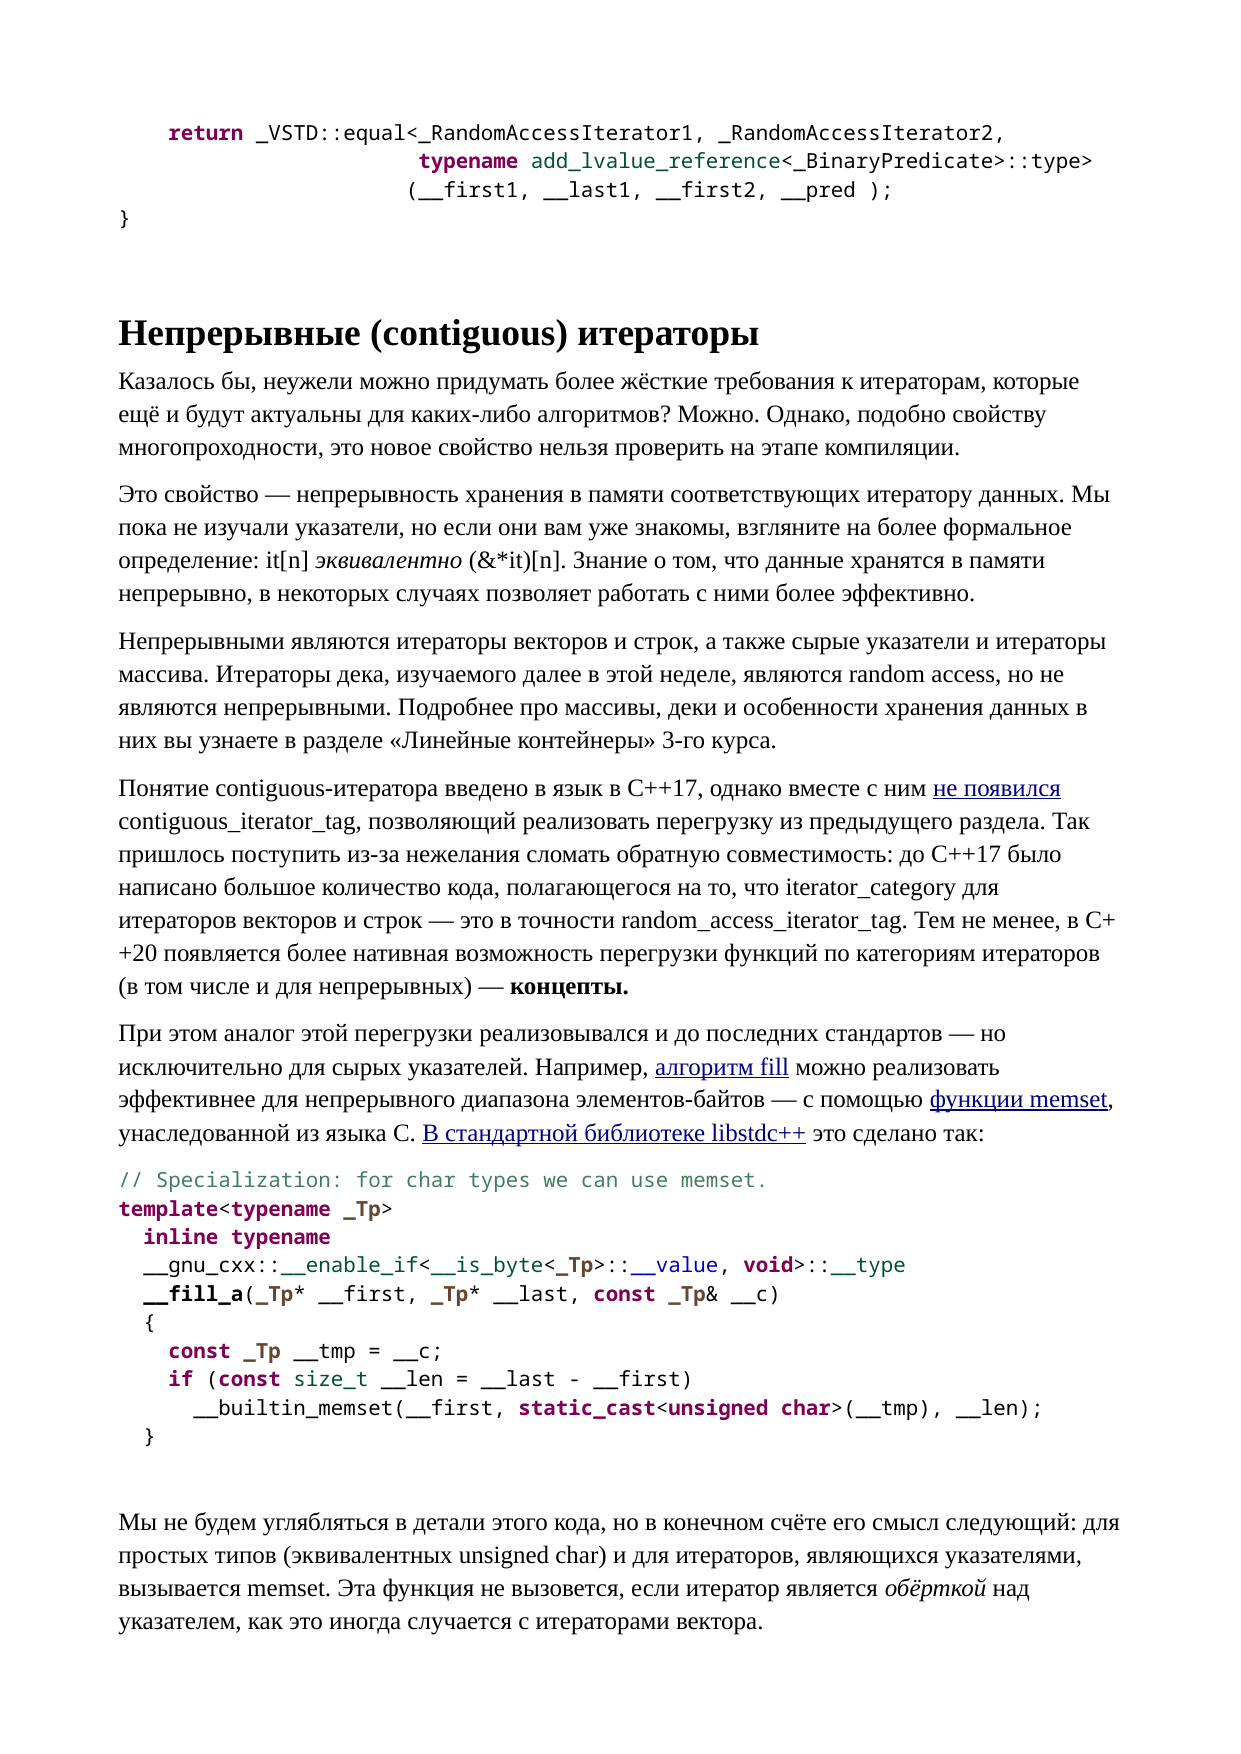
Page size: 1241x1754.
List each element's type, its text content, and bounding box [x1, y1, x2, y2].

subtitle Непрерывные (contiguous) итераторы [118, 310, 1122, 353]
text } [118, 203, 1122, 232]
text if (const size_t __len = __last - __first) [118, 1364, 1122, 1393]
text template<typename _Tp> [118, 1194, 1122, 1222]
text const _Tp __tmp = __c; [118, 1336, 1122, 1364]
text return _VSTD::equal<_RandomAccessIterator1, _RandomAccessIterator2, [118, 118, 1122, 147]
text } [118, 1421, 1122, 1449]
text Казалось бы, неужели можно придумать более жёсткие требования к итераторам, которые ещё и будут актуальны для каких-либо алгоритмов? Можно. Однако, подобно свойству многопроходности, это новое свойство нельзя проверить на этапе компиляции. [118, 366, 1122, 461]
text Понятие contiguous-итератора введено в язык в C++17, однако вместе с ним не появился contiguous_iterator_tag, позволяющий реализовать перегрузку из предыдущего раздела. Так пришлось поступить из-за нежелания сломать обратную совместимость: до C++17 было написано большое количество кода, полагающегося на то, что iterator_category для итераторов векторов и строк — это в точности random_access_iterator_tag. Тем не менее, в C++20 появляется более нативная возможность перегрузки функций по категориям итераторов (в том числе и для непрерывных) — концепты. [118, 773, 1122, 1000]
text (__first1, __last1, __first2, __pred ); [118, 175, 1122, 203]
text Это свойство — непрерывность хранения в памяти соответствующих итератору данных. Мы пока не изучали указатели, но если они вам уже знакомы, взгляните на более формальное определение: it[n] эквивалентно (&*it)[n]. Знание о том, что данные хранятся в памяти непрерывно, в некоторых случаях позволяет работать с ними более эффективно. [118, 479, 1122, 607]
text Непрерывными являются итераторы векторов и строк, а также сырые указатели и итераторы массива. Итераторы дека, изучаемого далее в этой неделе, являются random access, но не являются непрерывными. Подробнее про массивы, деки и особенности хранения данных в них вы узнаете в разделе «Линейные контейнеры» 3-го курса. [118, 626, 1122, 754]
text { [118, 1307, 1122, 1336]
text __fill_a(_Tp* __first, _Tp* __last, const _Tp& __c) [118, 1279, 1122, 1307]
text // Specialization: for char types we can use memset. [118, 1165, 1122, 1194]
text __builtin_memset(__first, static_cast<unsigned char>(__tmp), __len); [118, 1393, 1122, 1421]
text inline typename [118, 1222, 1122, 1251]
text Мы не будем углябляться в детали этого кода, но в конечном счёте его смысл следующий: для простых типов (эквивалентных unsigned char) и для итераторов, являющихся указателями, вызывается memset. Эта функция не вызовется, если итератор является обёрткой над указателем, как это иногда случается с итераторами вектора. [118, 1507, 1122, 1635]
text typename add_lvalue_reference<_BinaryPredicate>::type> [118, 147, 1122, 175]
text __gnu_cxx::__enable_if<__is_byte<_Tp>::__value, void>::__type [118, 1251, 1122, 1279]
text При этом аналог этой перегрузки реализовывался и до последних стандартов — но исключительно для сырых указателей. Например, алгоритм fill можно реализовать эффективнее для непрерывного диапазона элементов-байтов — с помощью функции memset, унаследованной из языка C. В стандартной библиотеке libstdc++ это сделано так: [118, 1018, 1122, 1146]
